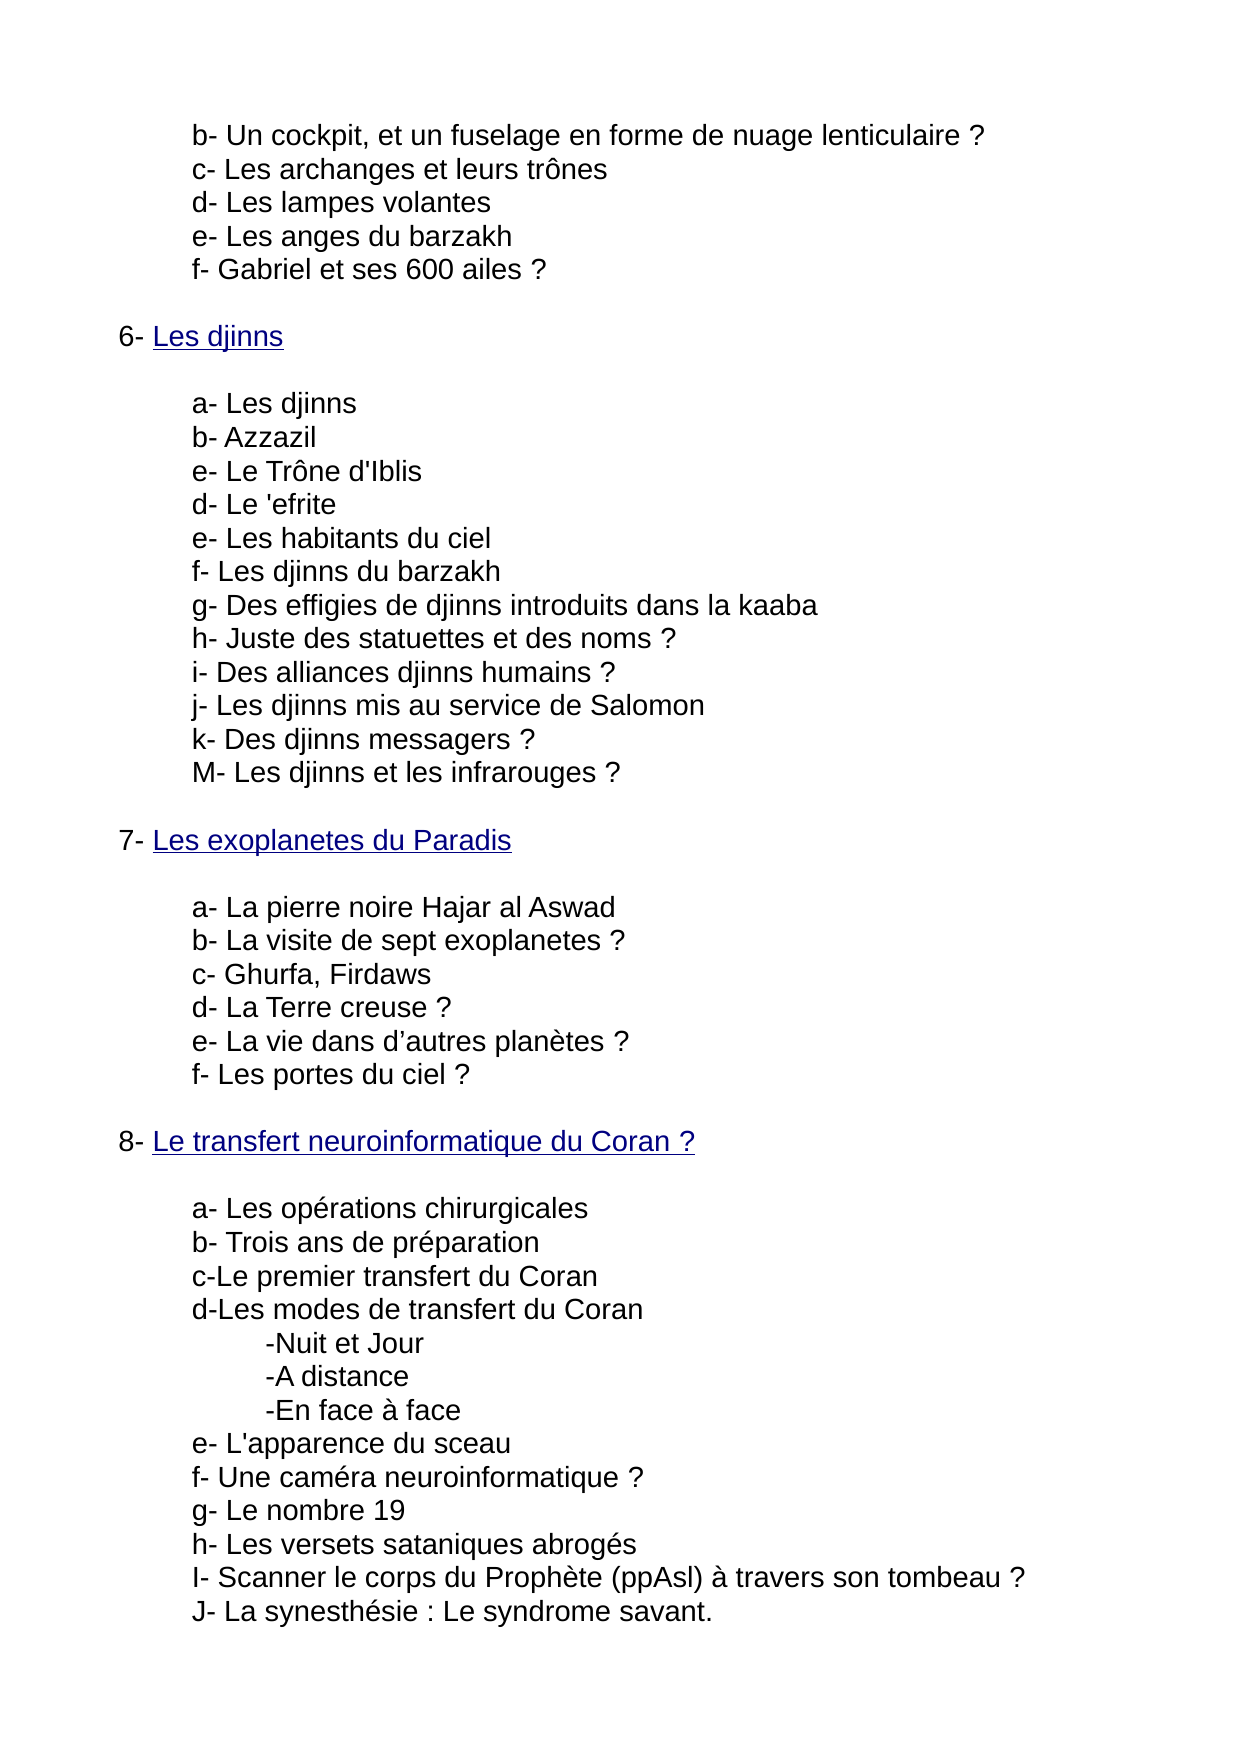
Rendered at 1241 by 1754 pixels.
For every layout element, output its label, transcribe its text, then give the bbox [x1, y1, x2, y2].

text d- La Terre creuse ? [118, 990, 1122, 1024]
text b- Un cockpit, et un fuselage en forme de nuage lenticulaire ? [118, 118, 1122, 152]
text f- Les djinns du barzakh [118, 554, 1122, 588]
text -A distance [118, 1359, 1122, 1393]
text i- Des alliances djinns humains ? [118, 655, 1122, 688]
text f- Les portes du ciel ? [118, 1057, 1122, 1091]
text e- Les anges du barzakh [118, 219, 1122, 252]
text j- Les djinns mis au service de Salomon [118, 688, 1122, 722]
text I- Scanner le corps du Prophète (ppAsl) à travers son tombeau ? [118, 1560, 1122, 1594]
text -Nuit et Jour [118, 1326, 1122, 1359]
text g- Le nombre 19 [118, 1493, 1122, 1527]
text h- Juste des statuettes et des noms ? [118, 621, 1122, 655]
text a- La pierre noire Hajar al Aswad [118, 889, 1122, 923]
text g- Des effigies de djinns introduits dans la kaaba [118, 588, 1122, 621]
text a- Les djinns [118, 386, 1122, 420]
text e- Le Trône d'Iblis [118, 453, 1122, 487]
text M- Les djinns et les infrarouges ? [118, 755, 1122, 789]
text c-Le premier transfert du Coran [118, 1258, 1122, 1292]
text d-Les modes de transfert du Coran [118, 1292, 1122, 1326]
text f- Une caméra neuroinformatique ? [118, 1460, 1122, 1493]
text d- Les lampes volantes [118, 185, 1122, 219]
text b- La visite de sept exoplanetes ? [118, 923, 1122, 957]
text 6- Les djinns [118, 319, 1122, 353]
text e- L'apparence du sceau [118, 1426, 1122, 1460]
text e- Les habitants du ciel [118, 521, 1122, 554]
text c- Ghurfa, Firdaws [118, 957, 1122, 990]
text f- Gabriel et ses 600 ailes ? [118, 252, 1122, 286]
text h- Les versets sataniques abrogés [118, 1527, 1122, 1560]
text c- Les archanges et leurs trônes [118, 152, 1122, 185]
text 7- Les exoplanetes du Paradis [118, 822, 1122, 856]
text e- La vie dans d’autres planètes ? [118, 1024, 1122, 1057]
text b- Azzazil [118, 420, 1122, 453]
text b- Trois ans de préparation [118, 1225, 1122, 1258]
text 8- Le transfert neuroinformatique du Coran ? [118, 1124, 1122, 1158]
text a- Les opérations chirurgicales [118, 1191, 1122, 1225]
text -En face à face [118, 1393, 1122, 1426]
text d- Le 'efrite [118, 487, 1122, 521]
text J- La synesthésie : Le syndrome savant. [118, 1594, 1122, 1627]
text k- Des djinns messagers ? [118, 722, 1122, 755]
